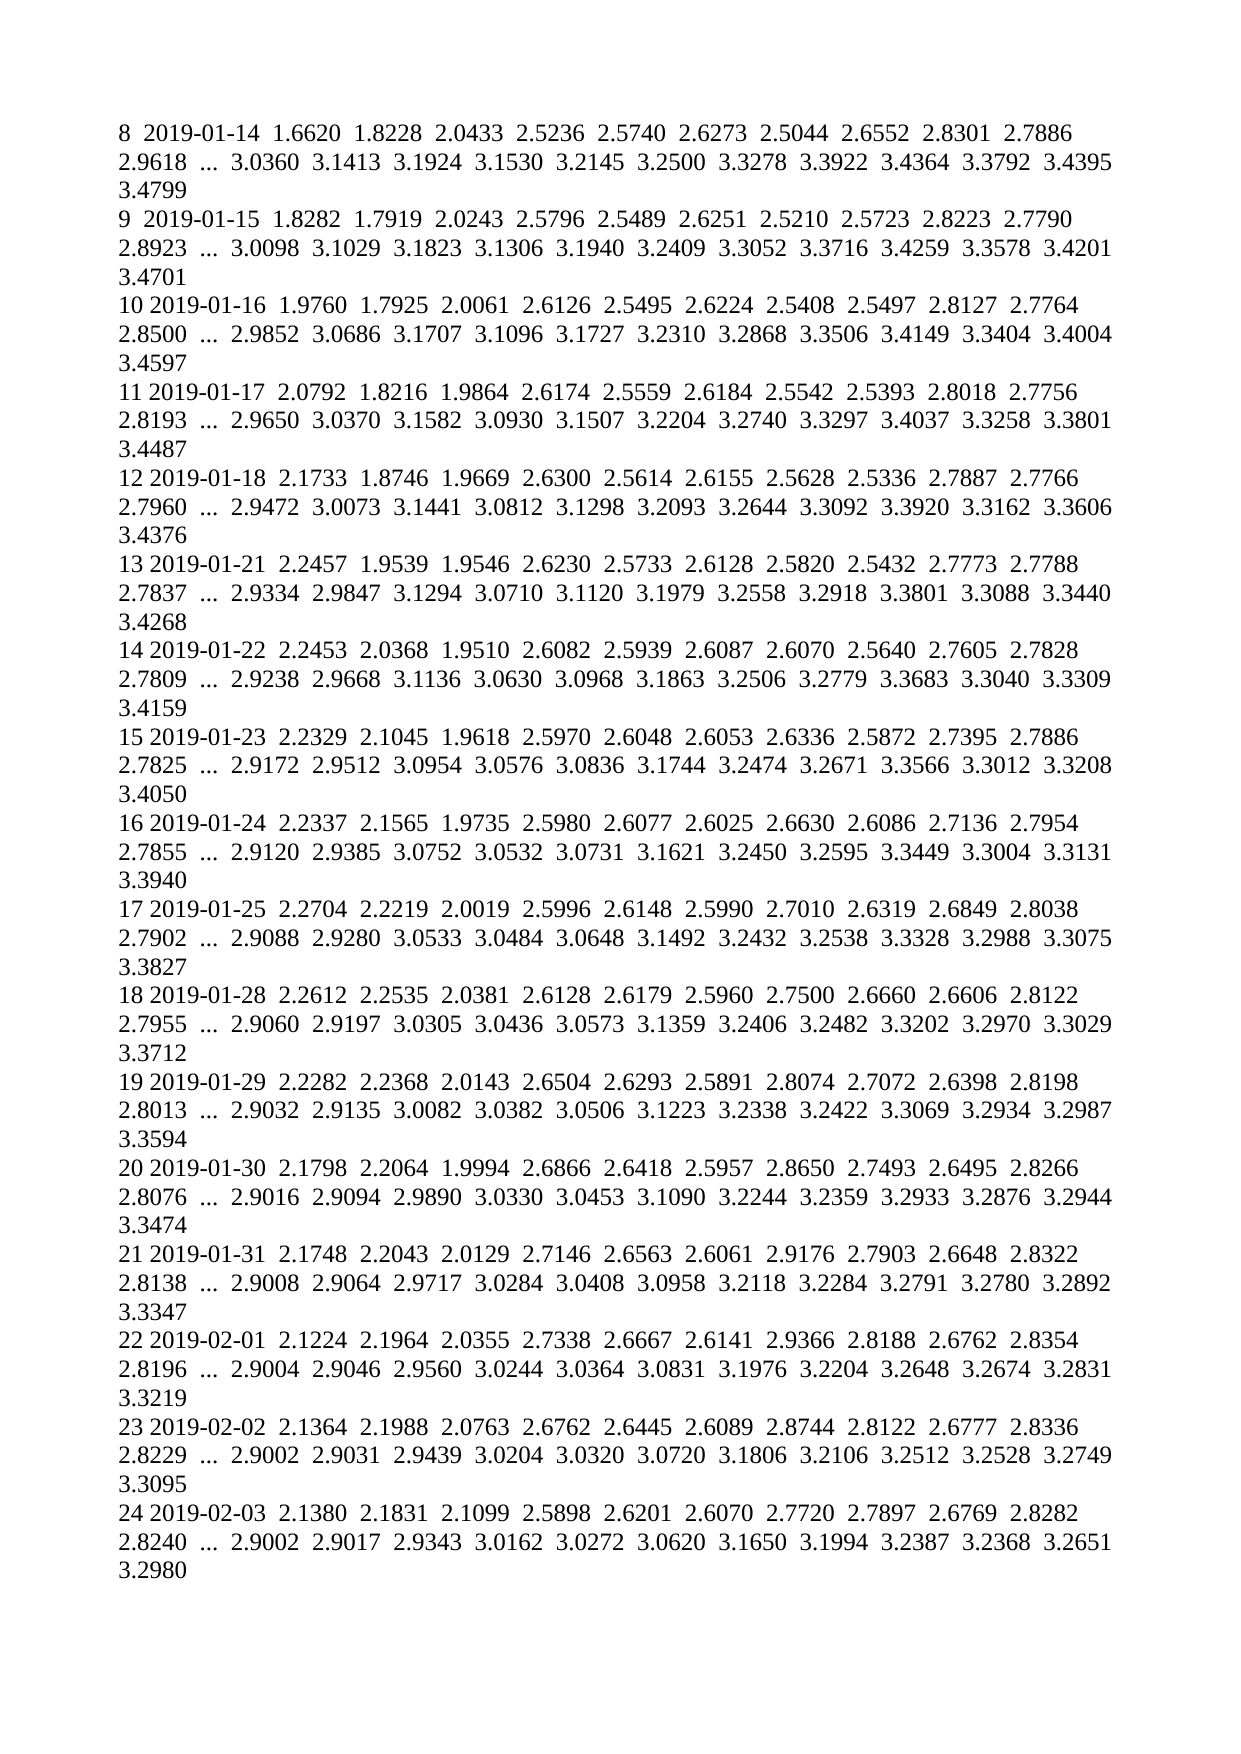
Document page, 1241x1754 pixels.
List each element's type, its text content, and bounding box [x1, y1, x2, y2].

text 15 2019-01-23 2.2329 2.1045 1.9618 2.5970 2.6048 2.6053 2.6336 2.5872 2.7395 2.7886 2.7825 ... 2.9172 2.9512 3.0954 3.0576 3.0836 3.1744 3.2474 3.2671 3.3566 3.3012 3.3208 3.4050 [118, 722, 1122, 808]
text 12 2019-01-18 2.1733 1.8746 1.9669 2.6300 2.5614 2.6155 2.5628 2.5336 2.7887 2.7766 2.7960 ... 2.9472 3.0073 3.1441 3.0812 3.1298 3.2093 3.2644 3.3092 3.3920 3.3162 3.3606 3.4376 [118, 463, 1122, 549]
text 20 2019-01-30 2.1798 2.2064 1.9994 2.6866 2.6418 2.5957 2.8650 2.7493 2.6495 2.8266 2.8076 ... 2.9016 2.9094 2.9890 3.0330 3.0453 3.1090 3.2244 3.2359 3.2933 3.2876 3.2944 3.3474 [118, 1153, 1122, 1239]
text 8 2019-01-14 1.6620 1.8228 2.0433 2.5236 2.5740 2.6273 2.5044 2.6552 2.8301 2.7886 2.9618 ... 3.0360 3.1413 3.1924 3.1530 3.2145 3.2500 3.3278 3.3922 3.4364 3.3792 3.4395 3.4799 [118, 118, 1122, 204]
text 16 2019-01-24 2.2337 2.1565 1.9735 2.5980 2.6077 2.6025 2.6630 2.6086 2.7136 2.7954 2.7855 ... 2.9120 2.9385 3.0752 3.0532 3.0731 3.1621 3.2450 3.2595 3.3449 3.3004 3.3131 3.3940 [118, 808, 1122, 894]
text 23 2019-02-02 2.1364 2.1988 2.0763 2.6762 2.6445 2.6089 2.8744 2.8122 2.6777 2.8336 2.8229 ... 2.9002 2.9031 2.9439 3.0204 3.0320 3.0720 3.1806 3.2106 3.2512 3.2528 3.2749 3.3095 [118, 1412, 1122, 1498]
text 10 2019-01-16 1.9760 1.7925 2.0061 2.6126 2.5495 2.6224 2.5408 2.5497 2.8127 2.7764 2.8500 ... 2.9852 3.0686 3.1707 3.1096 3.1727 3.2310 3.2868 3.3506 3.4149 3.3404 3.4004 3.4597 [118, 291, 1122, 377]
text 18 2019-01-28 2.2612 2.2535 2.0381 2.6128 2.6179 2.5960 2.7500 2.6660 2.6606 2.8122 2.7955 ... 2.9060 2.9197 3.0305 3.0436 3.0573 3.1359 3.2406 3.2482 3.3202 3.2970 3.3029 3.3712 [118, 981, 1122, 1067]
text 19 2019-01-29 2.2282 2.2368 2.0143 2.6504 2.6293 2.5891 2.8074 2.7072 2.6398 2.8198 2.8013 ... 2.9032 2.9135 3.0082 3.0382 3.0506 3.1223 3.2338 3.2422 3.3069 3.2934 3.2987 3.3594 [118, 1067, 1122, 1153]
text 17 2019-01-25 2.2704 2.2219 2.0019 2.5996 2.6148 2.5990 2.7010 2.6319 2.6849 2.8038 2.7902 ... 2.9088 2.9280 3.0533 3.0484 3.0648 3.1492 3.2432 3.2538 3.3328 3.2988 3.3075 3.3827 [118, 894, 1122, 981]
text 24 2019-02-03 2.1380 2.1831 2.1099 2.5898 2.6201 2.6070 2.7720 2.7897 2.6769 2.8282 2.8240 ... 2.9002 2.9017 2.9343 3.0162 3.0272 3.0620 3.1650 3.1994 3.2387 3.2368 3.2651 3.2980 [118, 1498, 1122, 1584]
text 11 2019-01-17 2.0792 1.8216 1.9864 2.6174 2.5559 2.6184 2.5542 2.5393 2.8018 2.7756 2.8193 ... 2.9650 3.0370 3.1582 3.0930 3.1507 3.2204 3.2740 3.3297 3.4037 3.3258 3.3801 3.4487 [118, 377, 1122, 463]
text 21 2019-01-31 2.1748 2.2043 2.0129 2.7146 2.6563 2.6061 2.9176 2.7903 2.6648 2.8322 2.8138 ... 2.9008 2.9064 2.9717 3.0284 3.0408 3.0958 3.2118 3.2284 3.2791 3.2780 3.2892 3.3347 [118, 1239, 1122, 1326]
text 14 2019-01-22 2.2453 2.0368 1.9510 2.6082 2.5939 2.6087 2.6070 2.5640 2.7605 2.7828 2.7809 ... 2.9238 2.9668 3.1136 3.0630 3.0968 3.1863 3.2506 3.2779 3.3683 3.3040 3.3309 3.4159 [118, 636, 1122, 722]
text 9 2019-01-15 1.8282 1.7919 2.0243 2.5796 2.5489 2.6251 2.5210 2.5723 2.8223 2.7790 2.8923 ... 3.0098 3.1029 3.1823 3.1306 3.1940 3.2409 3.3052 3.3716 3.4259 3.3578 3.4201 3.4701 [118, 204, 1122, 291]
text 22 2019-02-01 2.1224 2.1964 2.0355 2.7338 2.6667 2.6141 2.9366 2.8188 2.6762 2.8354 2.8196 ... 2.9004 2.9046 2.9560 3.0244 3.0364 3.0831 3.1976 3.2204 3.2648 3.2674 3.2831 3.3219 [118, 1326, 1122, 1412]
text 13 2019-01-21 2.2457 1.9539 1.9546 2.6230 2.5733 2.6128 2.5820 2.5432 2.7773 2.7788 2.7837 ... 2.9334 2.9847 3.1294 3.0710 3.1120 3.1979 3.2558 3.2918 3.3801 3.3088 3.3440 3.4268 [118, 549, 1122, 636]
